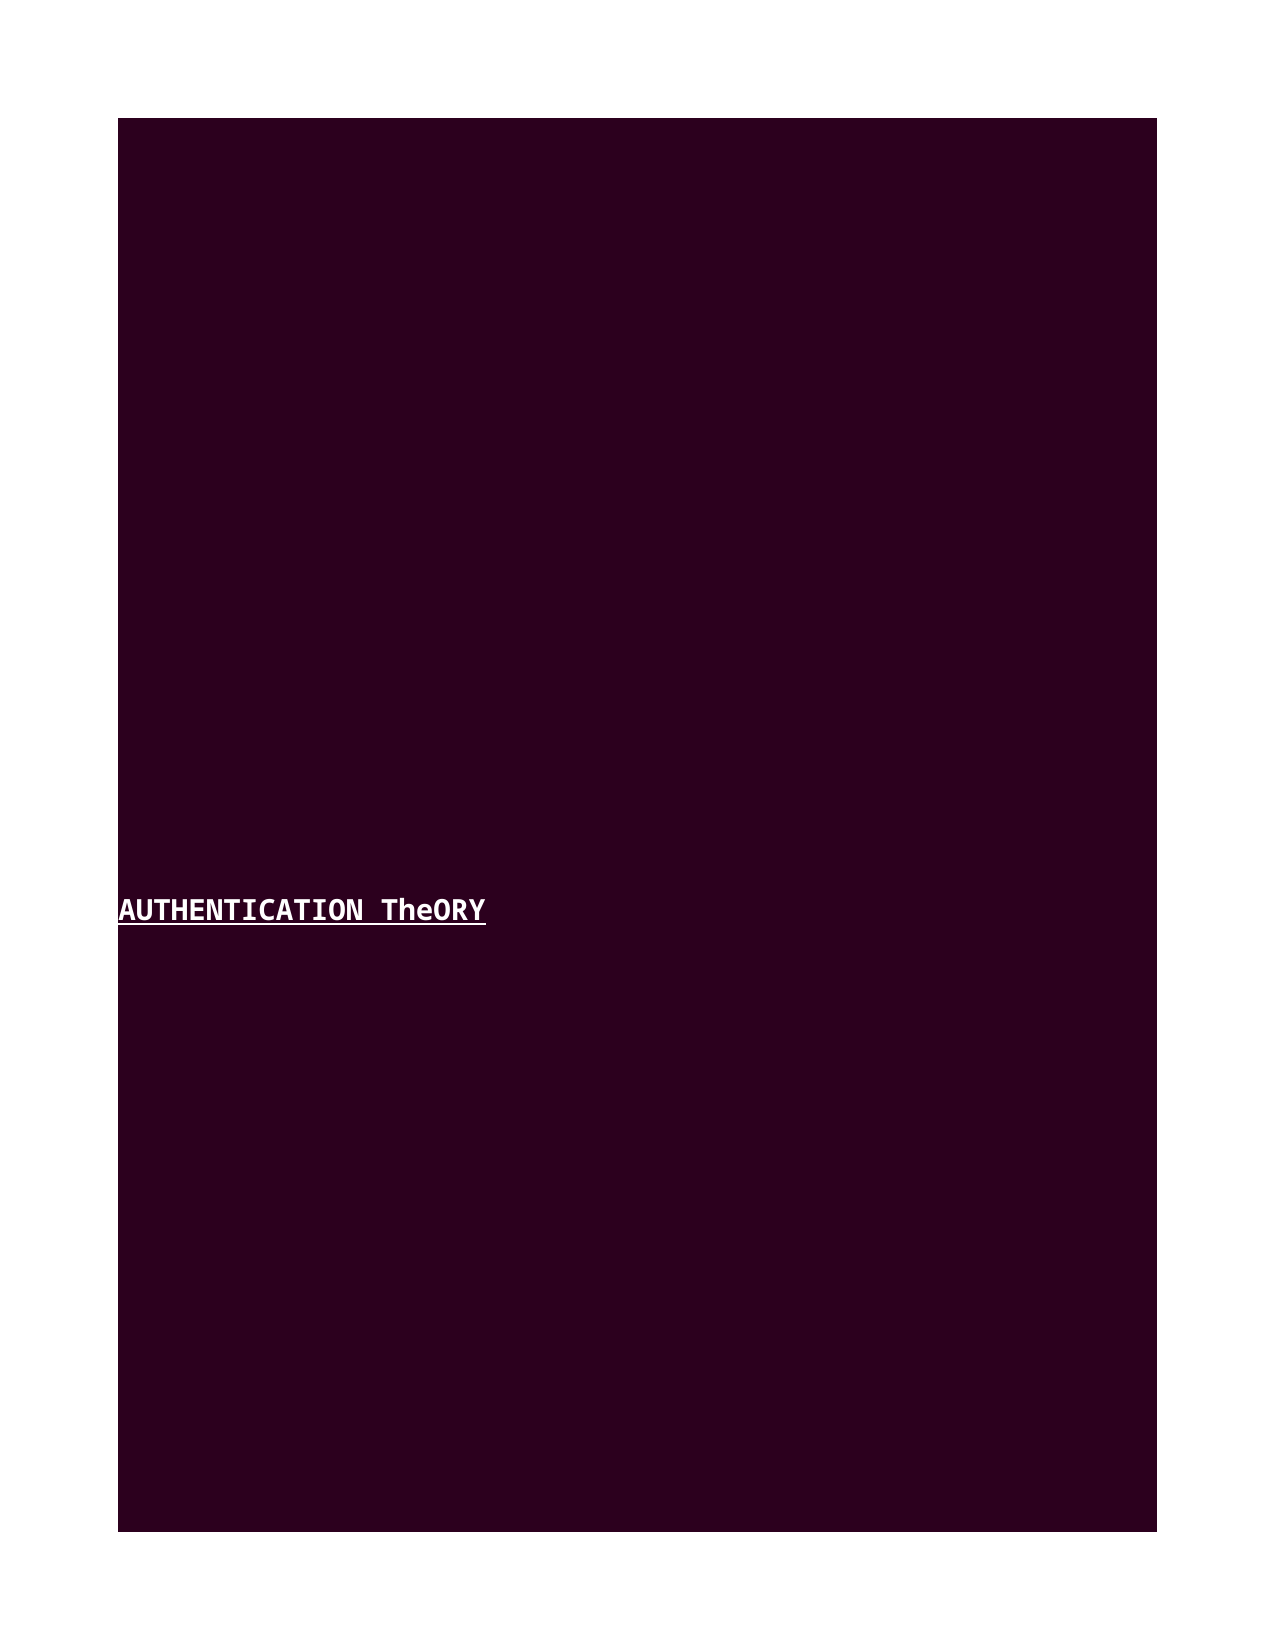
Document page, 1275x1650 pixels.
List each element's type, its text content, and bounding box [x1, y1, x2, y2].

text AUTHENTICATION TheORY [118, 889, 1157, 929]
